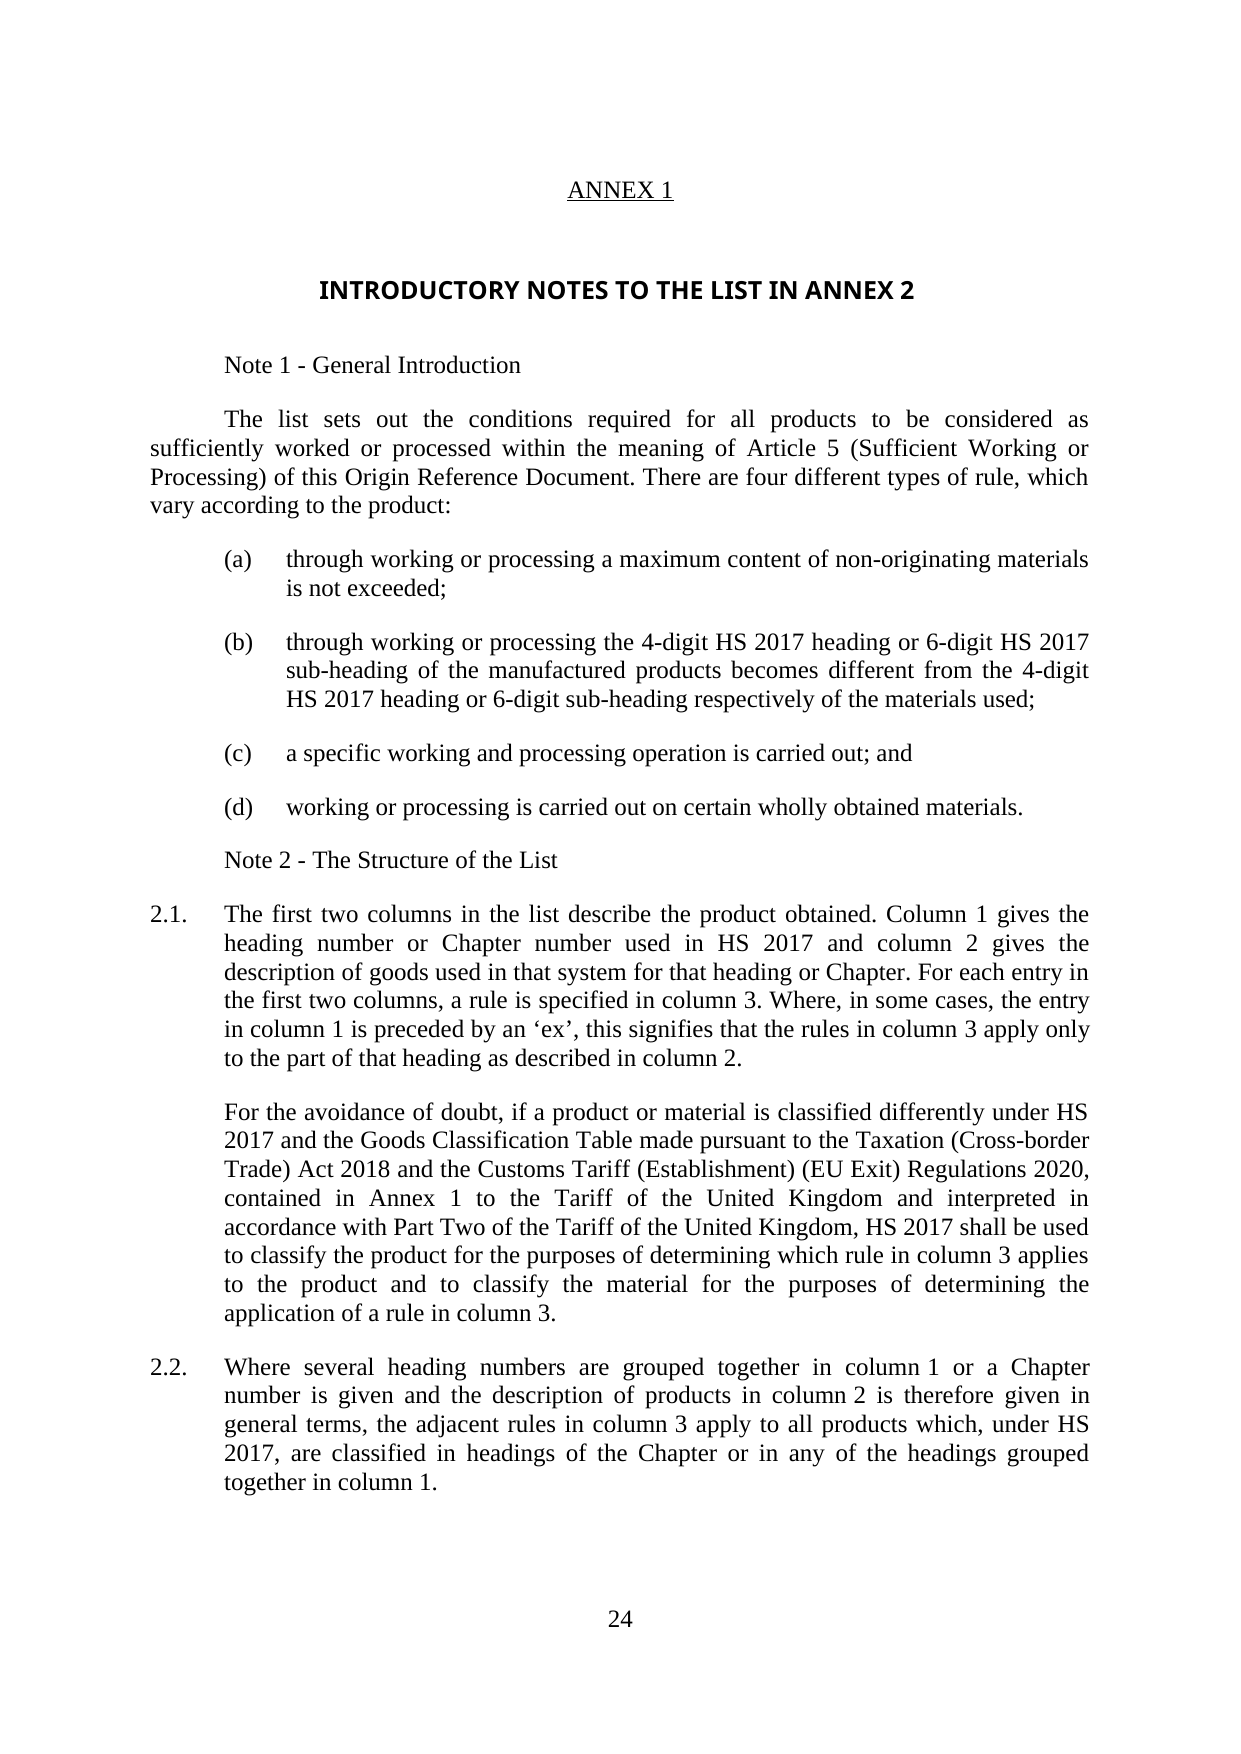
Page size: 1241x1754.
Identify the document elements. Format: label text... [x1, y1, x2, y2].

text (d) working or processing is carried out on certain wholly obtained materials. [224, 792, 1090, 820]
text Annex 1 [150, 175, 1090, 204]
text Note 1 - General Introduction [150, 350, 1090, 379]
text Note 2 - The Structure of the List [150, 845, 1090, 874]
text (c) a specific working and processing operation is carried out; and [224, 738, 1090, 767]
text 2.1. The first two columns in the list describe the product obtained. Column 1 gives the heading number or Chapter number used in HS 2017 and column 2 gives the description of goods used in that system for that heading or Chapter. For each entry in the first two columns, a rule is specified in column 3. Where, in some cases, the entry in column 1 is preceded by an ‘ex’, this signifies that the rules in column 3 apply only to the part of that heading as described in column 2. [150, 899, 1090, 1072]
text The list sets out the conditions required for all products to be considered as sufficiently worked or processed within the meaning of Article 5 (Sufficient Working or Processing) of this Origin Reference Document. There are four different types of rule, which vary according to the product: [150, 404, 1090, 519]
text 2.2. Where several heading numbers are grouped together in column 1 or a Chapter number is given and the description of products in column 2 is therefore given in general terms, the adjacent rules in column 3 apply to all products which, under HS 2017, are classified in headings of the Chapter or in any of the headings grouped together in column 1. [150, 1352, 1090, 1495]
text For the avoidance of doubt, if a product or material is classified differently under HS 2017 and the Goods Classification Table made pursuant to the Taxation (Cross-border Trade) Act 2018 and the Customs Tariff (Establishment) (EU Exit) Regulations 2020, contained in Annex 1 to the Tariff of the United Kingdom and interpreted in accordance with Part Two of the Tariff of the United Kingdom, HS 2017 shall be used to classify the product for the purposes of determining which rule in column 3 applies to the product and to classify the material for the purposes of determining the application of a rule in column 3. [150, 1097, 1090, 1327]
text (a) through working or processing a maximum content of non-originating materials is not exceeded; [224, 544, 1090, 602]
text (b) through working or processing the 4-digit HS 2017 heading or 6-digit HS 2017 sub-heading of the manufactured products becomes different from the 4-digit HS 2017 heading or 6-digit sub-heading respectively of the materials used; [224, 627, 1090, 713]
title Introductory notes to the list in Annex 2 [150, 272, 1090, 307]
